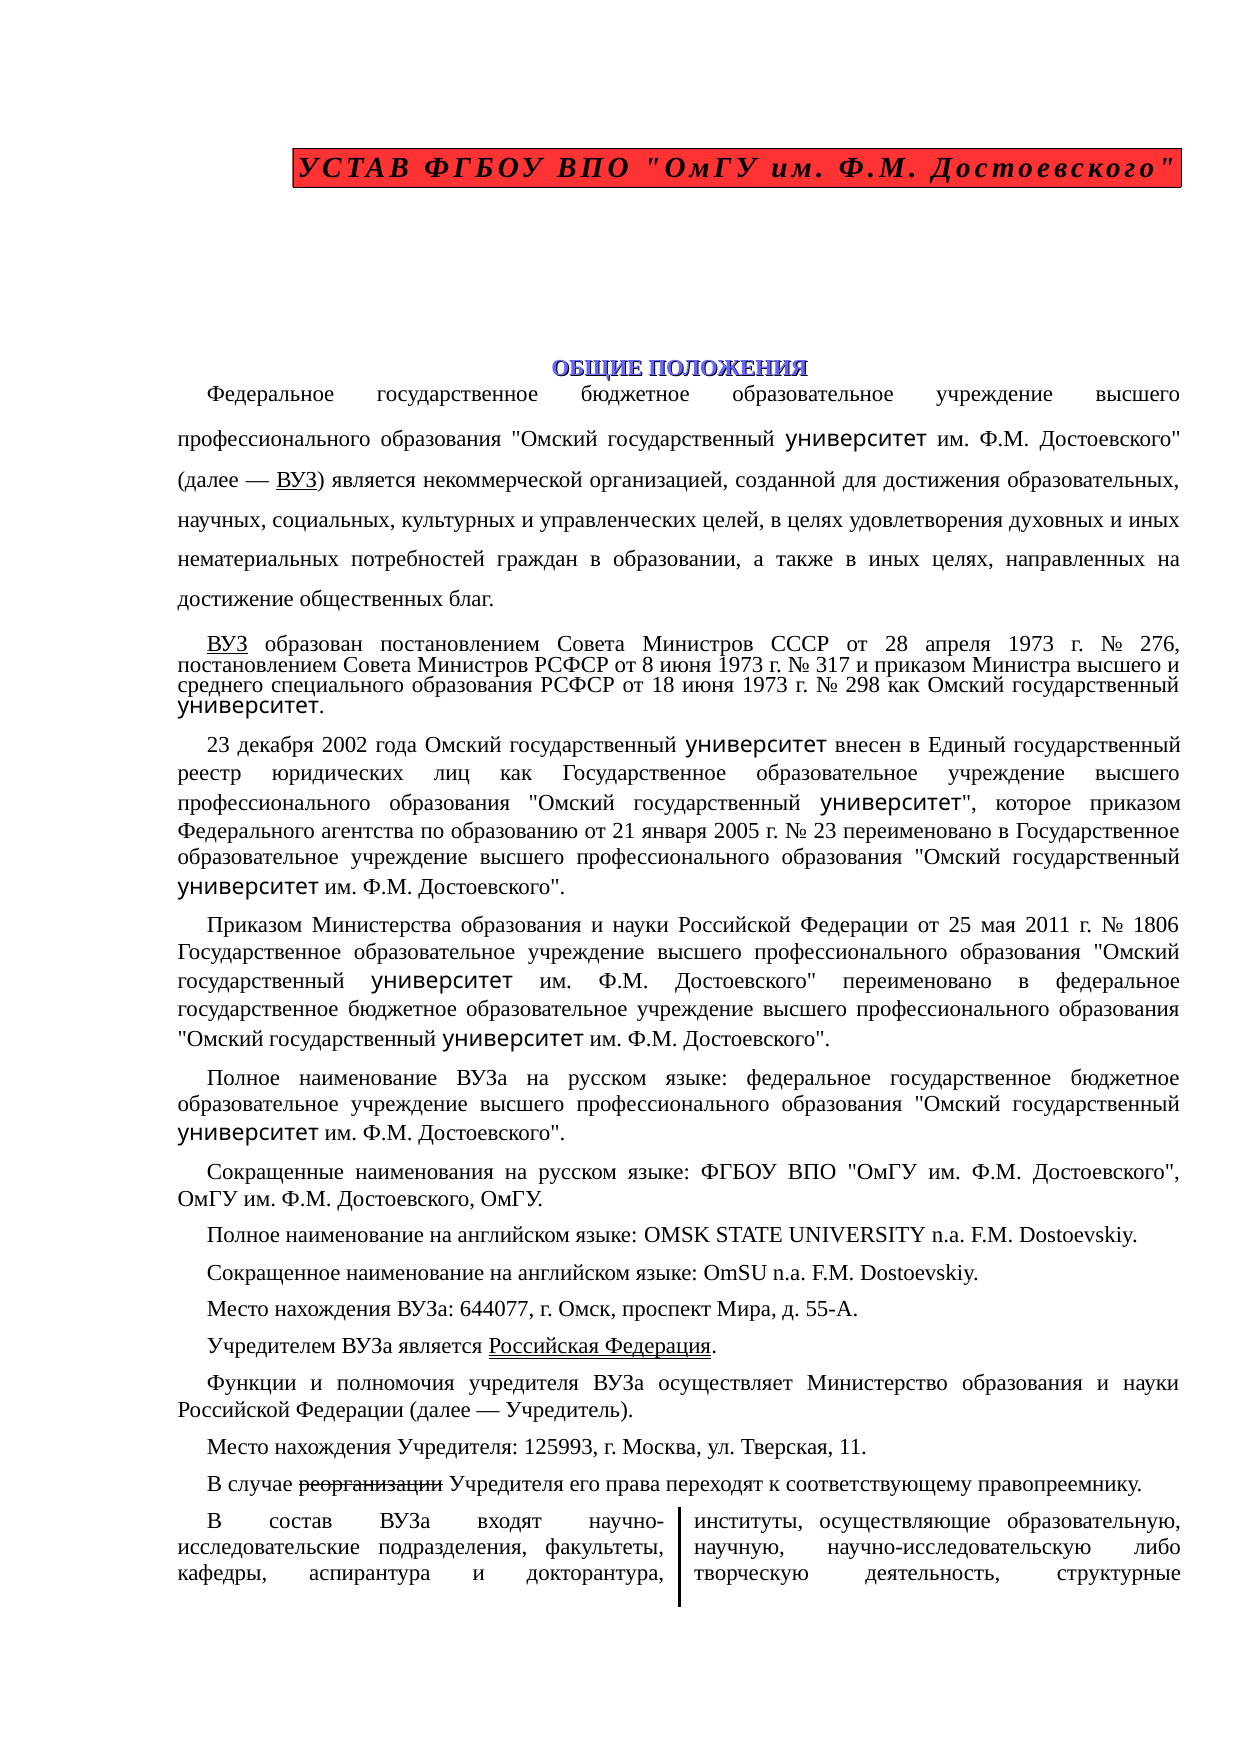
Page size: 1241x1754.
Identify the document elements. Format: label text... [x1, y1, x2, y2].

text В состав ВУЗа входят научно-исследовательские подразделения, факультеты, кафедры, аспирантура и докторантура, [177, 1507, 664, 1586]
text Место нахождения ВУЗа: 644077, г. Омск, проспект Мира, д. 55-А. [177, 1296, 1181, 1322]
text Учредителем ВУЗа является Российская Федерация. [177, 1332, 1181, 1359]
text Сокращенные наименования на русском языке: ФГБОУ ВПО "ОмГУ им. Ф.М. Достоевского", ОмГУ им. Ф.М. Достоевского, ОмГУ. [177, 1158, 1181, 1211]
text ВУЗ образован постановлением Совета Министров СССР от 28 апреля 1973 г. № 276, постановлением Совета Министров РСФСР от 8 июня 1973 г. № 317 и приказом Министра высшего и среднего специального образования РСФСР от 18 июня 1973 г. № 298 как Омский государственный университет. [177, 635, 1181, 717]
text Федеральное государственное бюджетное образовательное учреждение высшего профессионального образования "Омский государственный университет им. Ф.М. Достоевского" (далее — ВУЗ) является некоммерческой организацией, созданной для достижения образовательных, научных, социальных, культурных и управленческих целей, в целях удовлетворения духовных и иных нематериальных потребностей граждан в образовании, а также в иных целях, направленных на достижение общественных благ. [177, 380, 1181, 611]
text Общие положения [177, 354, 1181, 380]
text УСТАВ ФГБОУ ВПО "ОмГУ им. Ф.М. Достоевского" [294, 149, 1181, 187]
text институты, осуществляющие образовательную, научную, научно-исследовательскую либо творческую деятельность, структурные [694, 1507, 1181, 1586]
text Функции и полномочия учредителя ВУЗа осуществляет Министерство образования и науки Российской Федерации (далее — Учредитель). [177, 1369, 1181, 1422]
text В случае реорганизации Учредителя его права переходят к соответствующему правопреемнику. [177, 1470, 1181, 1496]
text Сокращенное наименование на английском языке: OmSU n.а. F.М. Dostoevskiy. [177, 1258, 1181, 1285]
text Полное наименование ВУЗа на русском языке: федеральное государственное бюджетное образовательное учреждение высшего профессионального образования "Омский государственный университет им. Ф.М. Достоевского". [177, 1064, 1181, 1148]
text 23 декабря 2002 года Омский государственный университет внесен в Единый государственный реестр юридических лиц как Государственное образовательное учреждение высшего профессионального образования "Омский государственный университет", которое приказом Федерального агентства по образованию от 21 января 2005 г. № 23 переименовано в Государственное образовательное учреждение высшего профессионального образования "Омский государственный университет им. Ф.М. Достоевского". [177, 728, 1181, 901]
text Место нахождения Учредителя: 125993, г. Москва, ул. Тверская, 11. [177, 1433, 1181, 1459]
text Приказом Министерства образования и науки Российской Федерации от 25 мая 2011 г. № 1806 Государственное образовательное учреждение высшего профессионального образования "Омский государственный университет им. Ф.М. Достоевского" переименовано в федеральное государственное бюджетное образовательное учреждение высшего профессионального образования "Омский государственный университет им. Ф.М. Достоевского". [177, 911, 1181, 1053]
text Полное наименование на английском языке: OMSK STATE UNIVERSITY n.а. F.М. Dostoevskiy. [177, 1222, 1181, 1248]
